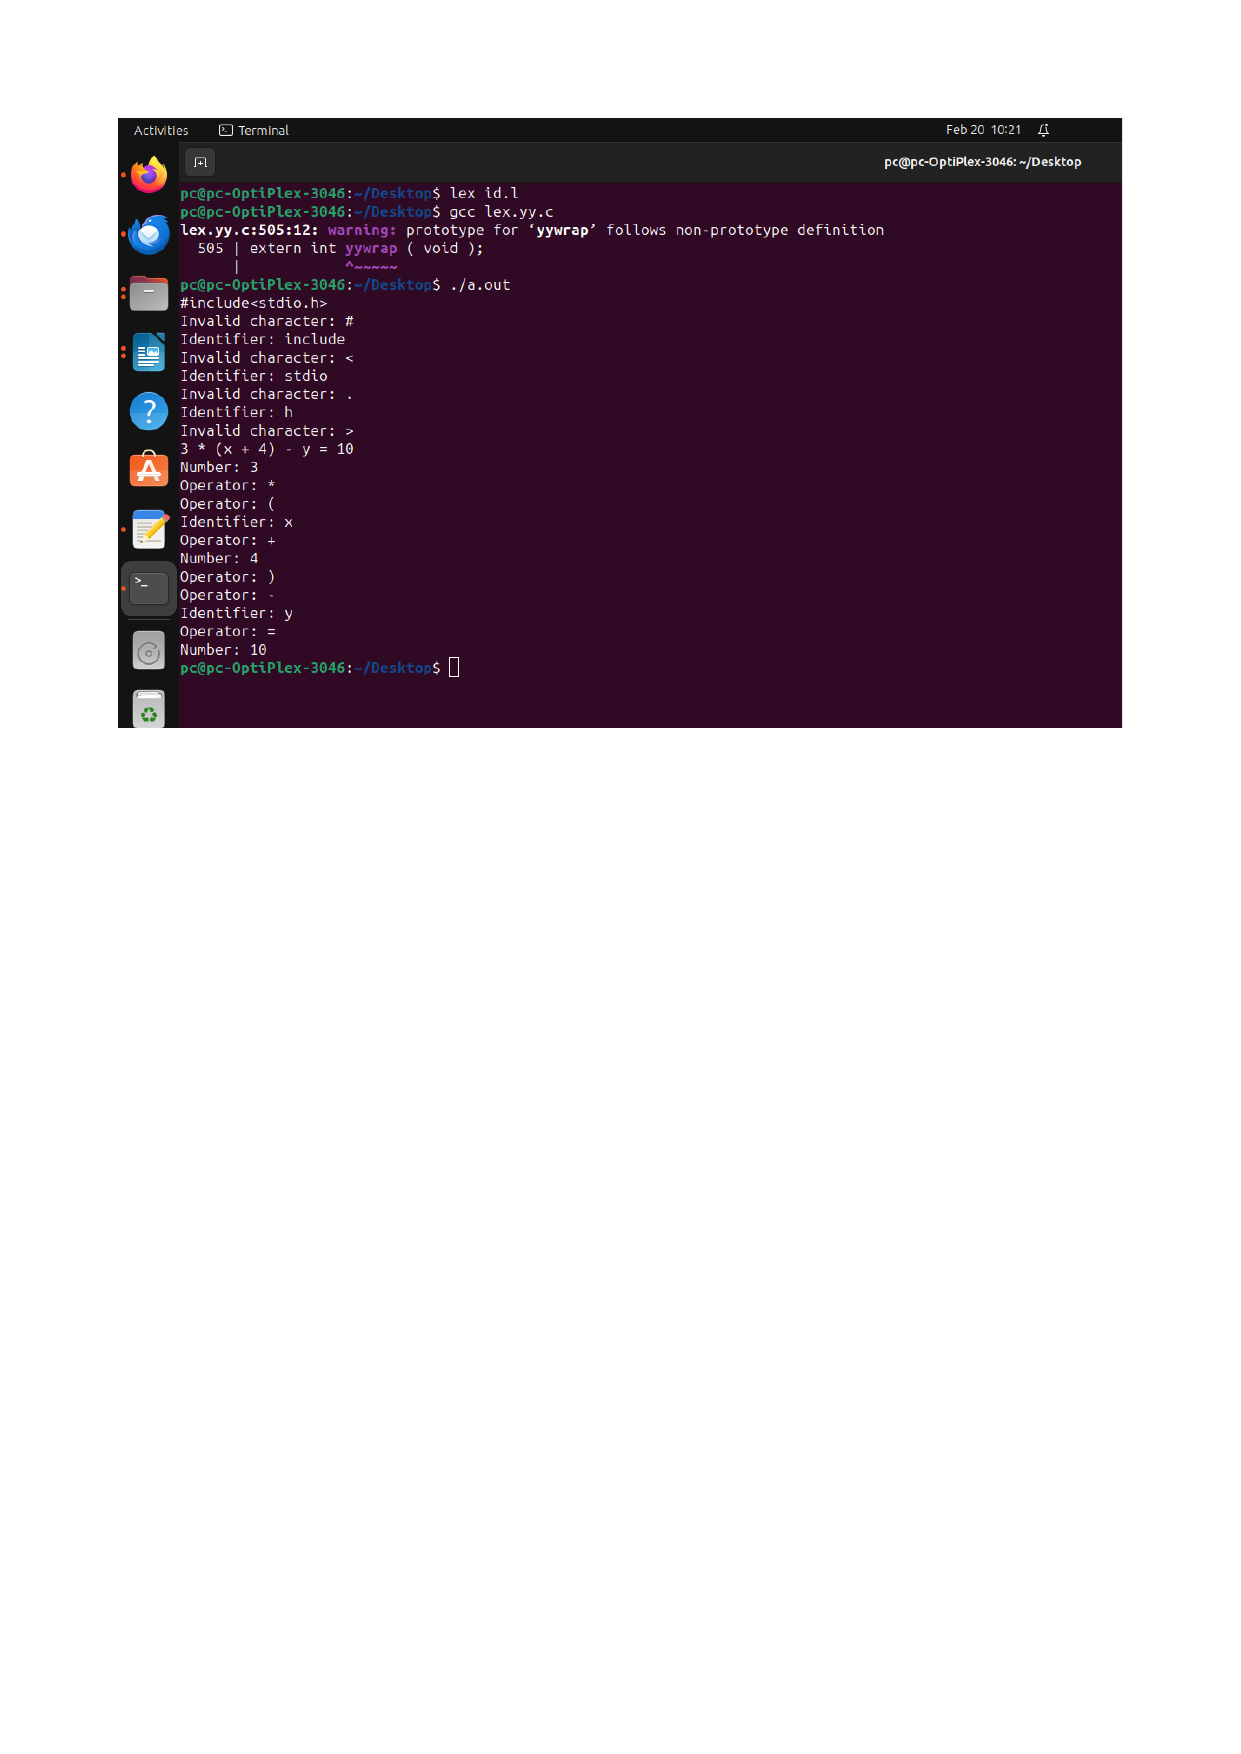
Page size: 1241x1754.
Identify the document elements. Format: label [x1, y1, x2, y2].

picture [118, 118, 1123, 728]
